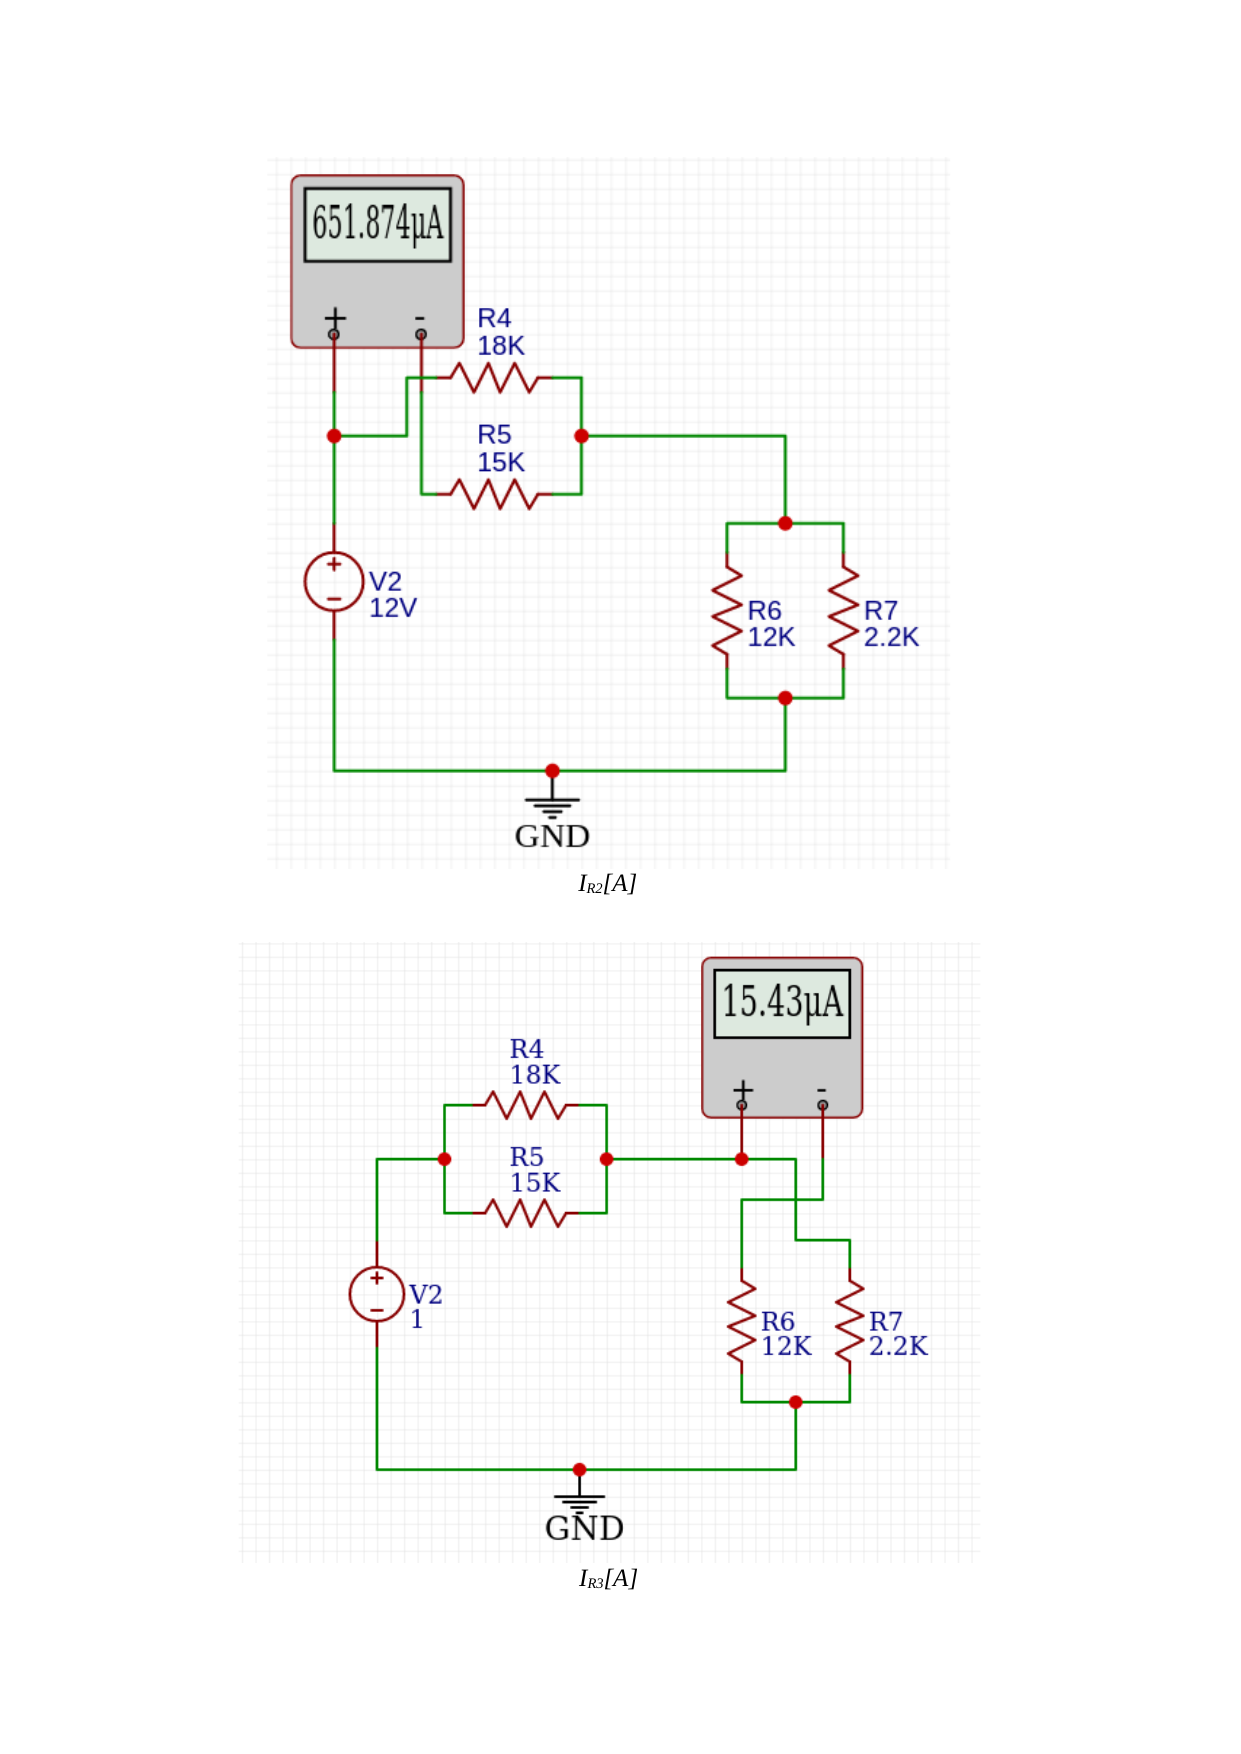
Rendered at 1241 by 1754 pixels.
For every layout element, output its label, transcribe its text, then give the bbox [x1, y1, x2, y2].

picture [238, 942, 981, 1563]
text IR2[A] [242, 158, 976, 897]
picture [267, 157, 951, 869]
text IR3[A] [239, 1563, 981, 1592]
